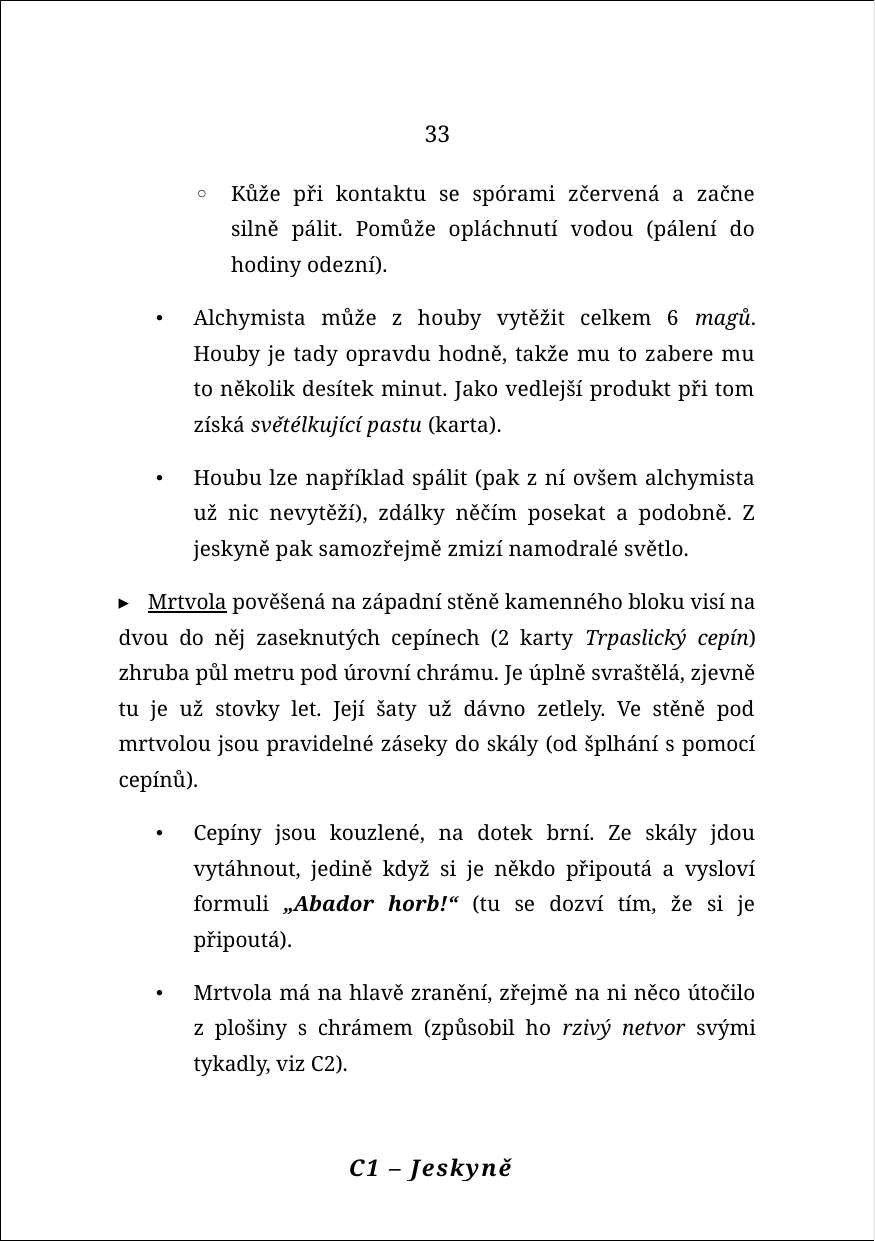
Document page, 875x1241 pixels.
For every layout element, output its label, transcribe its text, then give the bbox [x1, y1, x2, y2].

text ▸ Mrtvola pověšená na západní stěně kamenného bloku visí na dvou do něj zaseknutých cepínech (2 karty Trpaslický cepín) zhruba půl metru pod úrovní chrámu. Je úplně svraštělá, zjevně tu je už stovky let. Její šaty už dávno zetlely. Ve stěně pod mrtvolou jsou pravidelné záseky do skály (od šplhání s pomocí cepínů). [118, 587, 756, 793]
list Cepíny jsou kouzlené, na dotek brní. Ze skály jdou vytáhnout, jedině když si je někdo připoutá a vysloví formuli „Abador horb!“ (tu se dozví tím, že si je připoutá). [156, 818, 756, 953]
list Mrtvola má na hlavě zranění, zřejmě na ni něco útočilo z plošiny s chrámem (způsobil ho rzivý netvor svými tykadly, viz C2). [156, 978, 756, 1077]
list Kůže při kontaktu se spórami zčervená a začne silně pálit. Pomůže opláchnutí vodou (pálení do hodiny odezní). [193, 179, 756, 278]
list Alchymista může z houby vytěžit celkem 6 magů. Houby je tady opravdu hodně, takže mu to zabere mu to několik desítek minut. Jako vedlejší produkt při tom získá světélkující pastu (karta). [156, 303, 756, 438]
list Houbu lze například spálit (pak z ní ovšem alchymista už nic nevytěží), zdálky něčím posekat a podobně. Z jeskyně pak samozřejmě zmizí namodralé světlo. [156, 463, 756, 562]
